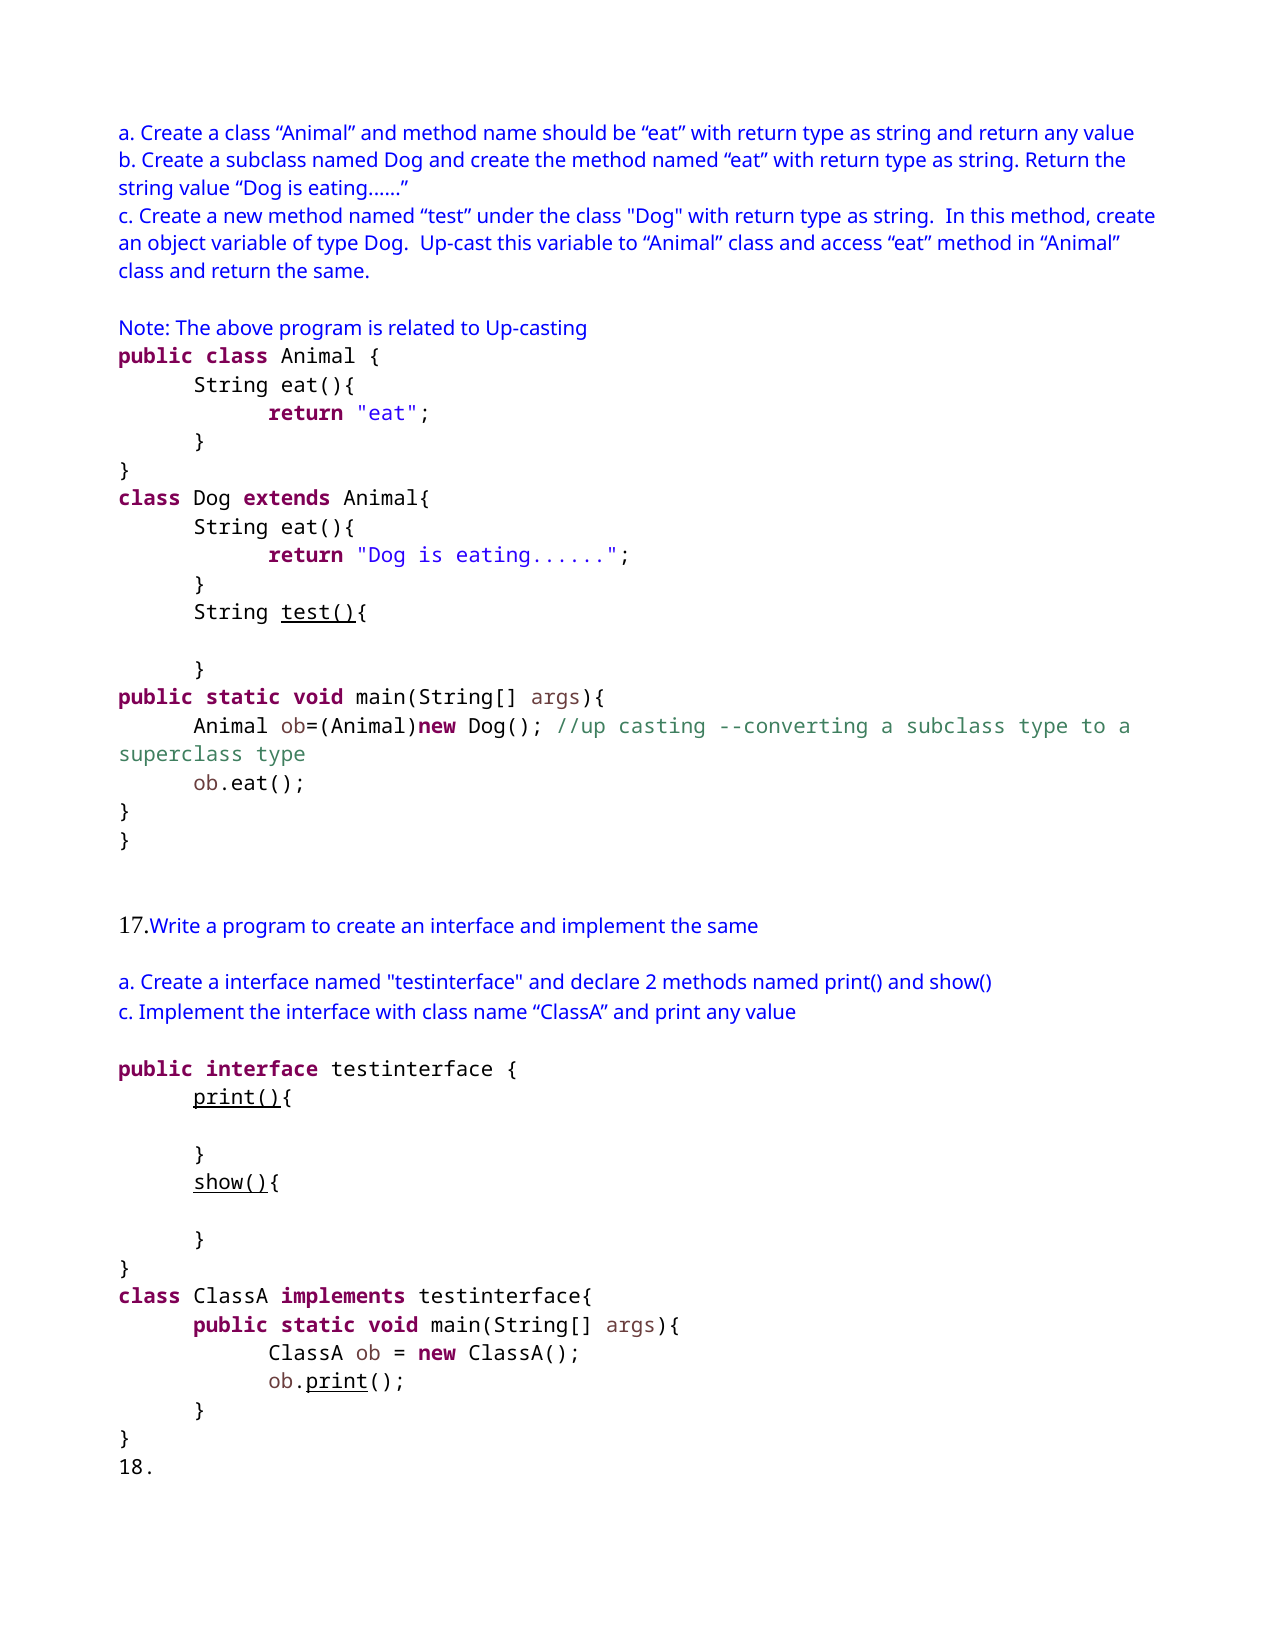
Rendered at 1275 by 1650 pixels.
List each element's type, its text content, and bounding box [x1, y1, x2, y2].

text public static void main(String[] args){ [118, 682, 1157, 711]
text 17.Write a program to create an interface and implement the same a. Create a interface named "testinterface" and declare 2 methods named print() and show() c. Implement the interface with class name “ClassA” and print any value [118, 910, 1157, 1025]
text show(){ [118, 1167, 1157, 1196]
text } [118, 654, 1157, 682]
text String eat(){ [118, 512, 1157, 540]
text } [118, 1139, 1157, 1167]
text class ClassA implements testinterface{ [118, 1281, 1157, 1310]
text } [118, 1253, 1157, 1281]
text } [118, 427, 1157, 455]
text return "Dog is eating......"; [118, 540, 1157, 569]
text public static void main(String[] args){ [118, 1310, 1157, 1338]
text class Dog extends Animal{ [118, 483, 1157, 512]
text String eat(){ [118, 370, 1157, 398]
text } [118, 569, 1157, 597]
text print(){ [118, 1082, 1157, 1111]
text 18. [118, 1452, 1157, 1480]
text Animal ob=(Animal)new Dog(); //up casting --converting a subclass type to a superclass type [118, 711, 1157, 768]
text } [118, 1395, 1157, 1423]
text public interface testinterface { [118, 1054, 1157, 1082]
text } [118, 455, 1157, 483]
text ob.print(); [118, 1367, 1157, 1395]
text ob.eat(); [118, 768, 1157, 796]
text String test(){ [118, 597, 1157, 626]
text return "eat"; [118, 398, 1157, 427]
text } [118, 796, 1157, 825]
text } [118, 1423, 1157, 1452]
text a. Create a class “Animal” and method name should be “eat” with return type as string and return any value b. Create a subclass named Dog and create the method named “eat” with return type as string. Return the string value “Dog is eating......” c. Create a new method named “test” under the class "Dog" with return type as string. In this method, create an object variable of type Dog. Up-cast this variable to “Animal” class and access “eat” method in “Animal” class and return the same. Note: The above program is related to Up-casting [118, 118, 1157, 341]
text } [118, 1224, 1157, 1253]
text } [118, 825, 1157, 853]
text public class Animal { [118, 341, 1157, 370]
text ClassA ob = new ClassA(); [118, 1338, 1157, 1367]
